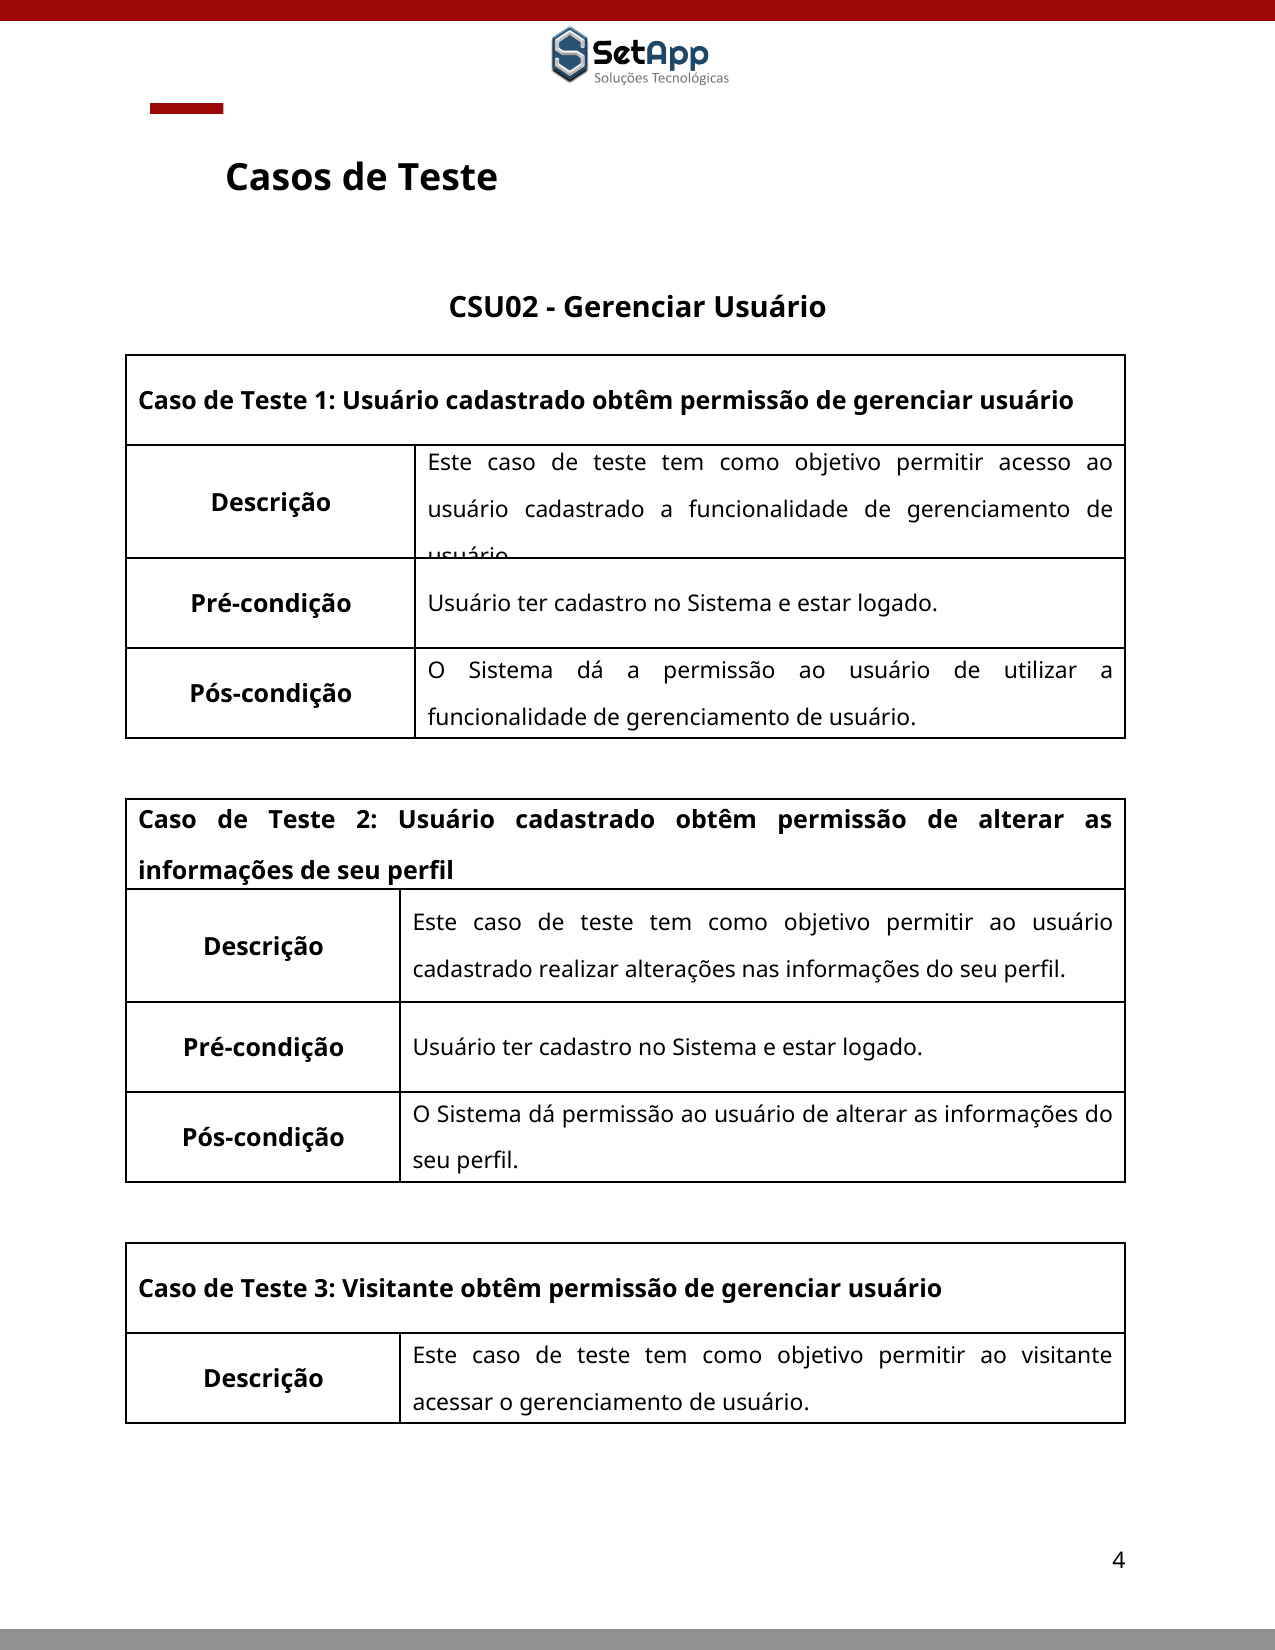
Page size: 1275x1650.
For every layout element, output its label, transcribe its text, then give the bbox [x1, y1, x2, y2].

picture [150, 103, 224, 114]
table_cell Este caso de teste tem como objetivo permitir acesso ao usuário cadastrado a funcionalidade de gerenciamento de usuário. [416, 446, 1124, 557]
table_cell Usuário ter cadastro no Sistema e estar logado. [401, 1003, 1124, 1091]
table_header Caso de Teste 1: Usuário cadastrado obtêm permissão de gerenciar usuário [127, 356, 1124, 444]
picture [545, 25, 730, 88]
picture [0, 0, 1275, 21]
picture [0, 1629, 1275, 1650]
table_cell Pré-condição [127, 1003, 399, 1091]
table_cell Este caso de teste tem como objetivo permitir ao usuário cadastrado realizar alterações nas informações do seu perfil. [401, 890, 1124, 1001]
table_cell O Sistema dá a permissão ao usuário de utilizar a funcionalidade de gerenciamento de usuário. [416, 649, 1124, 737]
text CSU02 - Gerenciar Usuário [150, 286, 1125, 326]
table_cell Pós-condição [127, 649, 414, 737]
list Casos de Teste [150, 150, 1125, 201]
table_cell Pré-condição [127, 559, 414, 647]
table_cell Descrição [127, 890, 399, 1001]
table_cell Este caso de teste tem como objetivo permitir ao visitante acessar o gerenciamento de usuário. [401, 1334, 1124, 1422]
table_header Caso de Teste 3: Visitante obtêm permissão de gerenciar usuário [127, 1244, 1124, 1332]
table_cell O Sistema dá permissão ao usuário de alterar as informações do seu perfil. [401, 1093, 1124, 1181]
table_cell Descrição [127, 446, 414, 557]
table_cell Pós-condição [127, 1093, 399, 1181]
table_header Caso de Teste 2: Usuário cadastrado obtêm permissão de alterar as informações de seu perfil [127, 800, 1124, 888]
table_cell Descrição [127, 1334, 399, 1422]
table_cell Usuário ter cadastro no Sistema e estar logado. [416, 559, 1124, 647]
